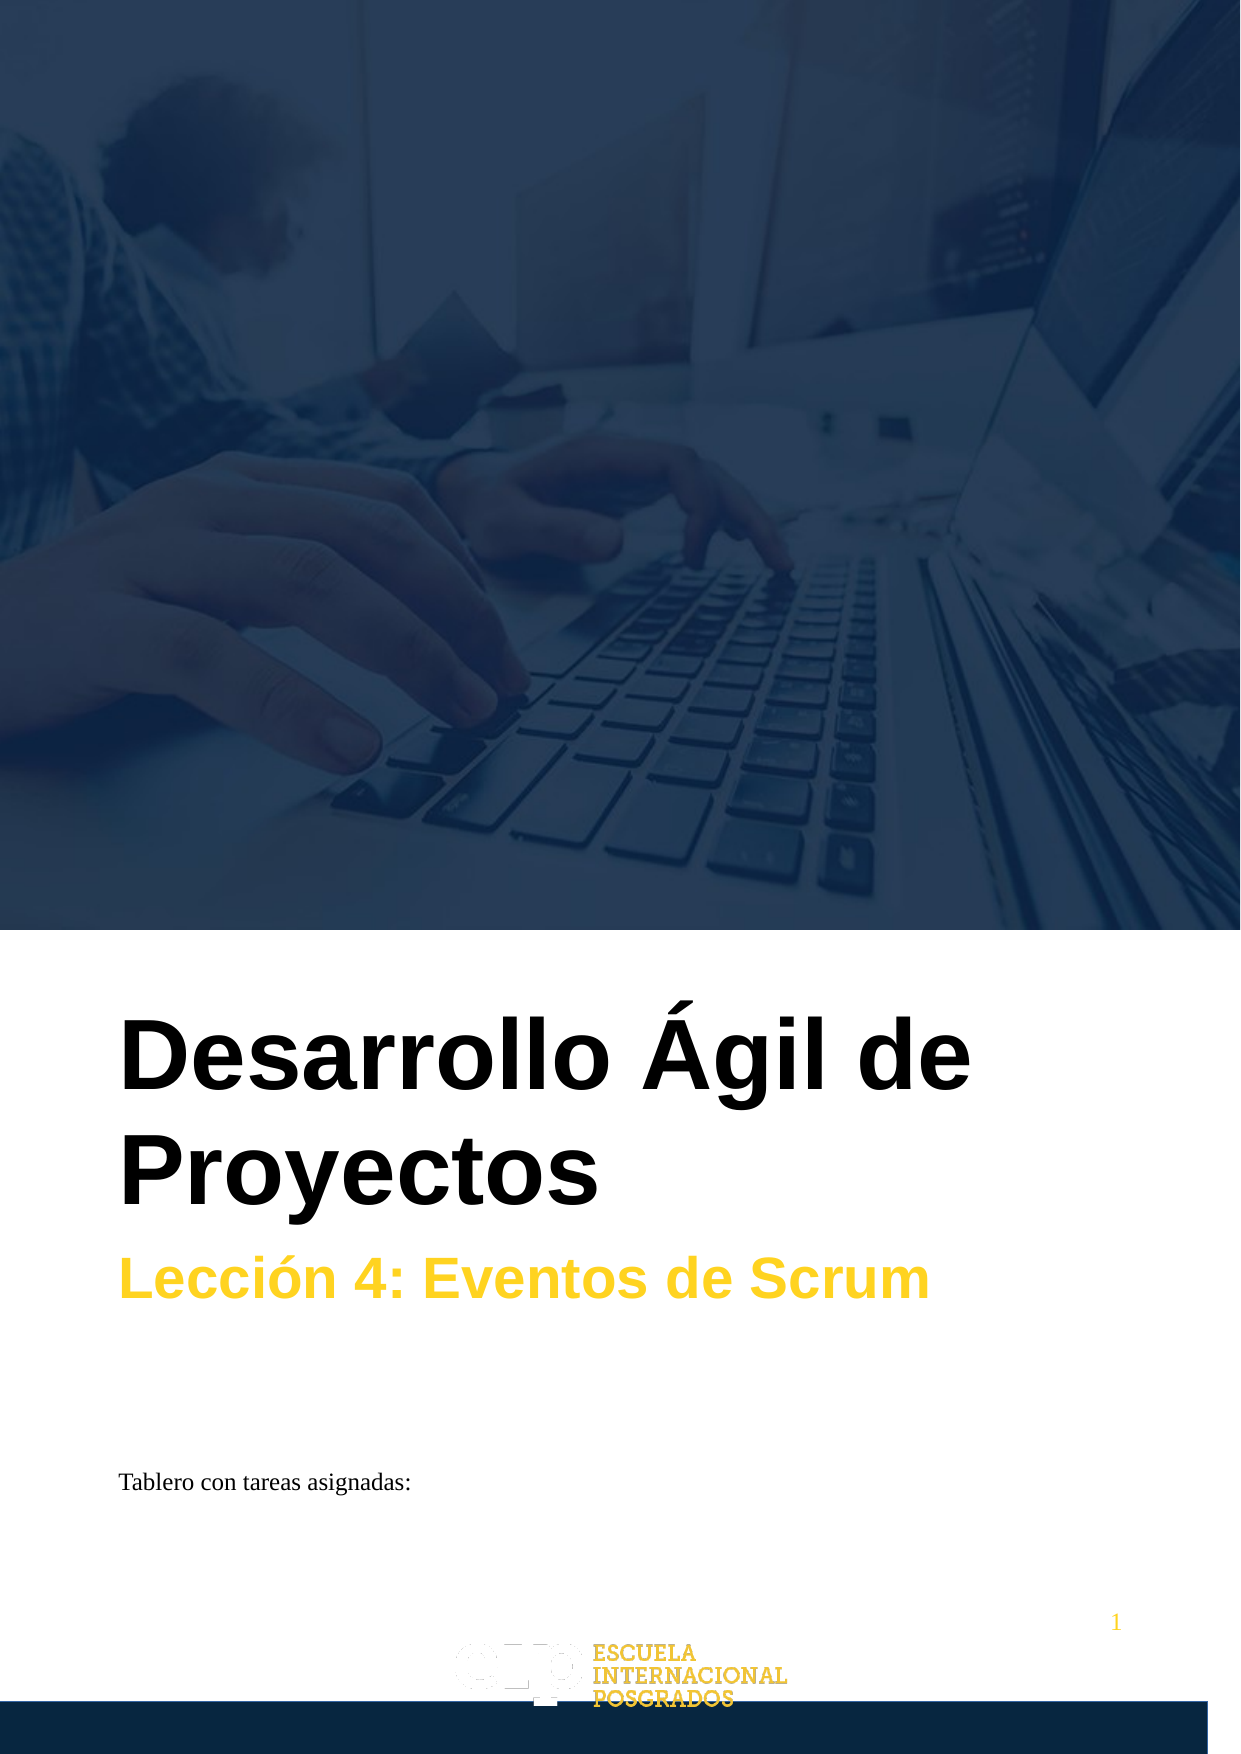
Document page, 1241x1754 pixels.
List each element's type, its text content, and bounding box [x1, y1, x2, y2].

picture [0, 0, 1241, 930]
subtitle Lección 4: Eventos de Scrum [118, 1244, 1122, 1311]
title Desarrollo Ágil de Proyectos [118, 996, 1122, 1226]
picture [452, 1614, 788, 1712]
text Tablero con tareas asignadas: [118, 1467, 1122, 1495]
